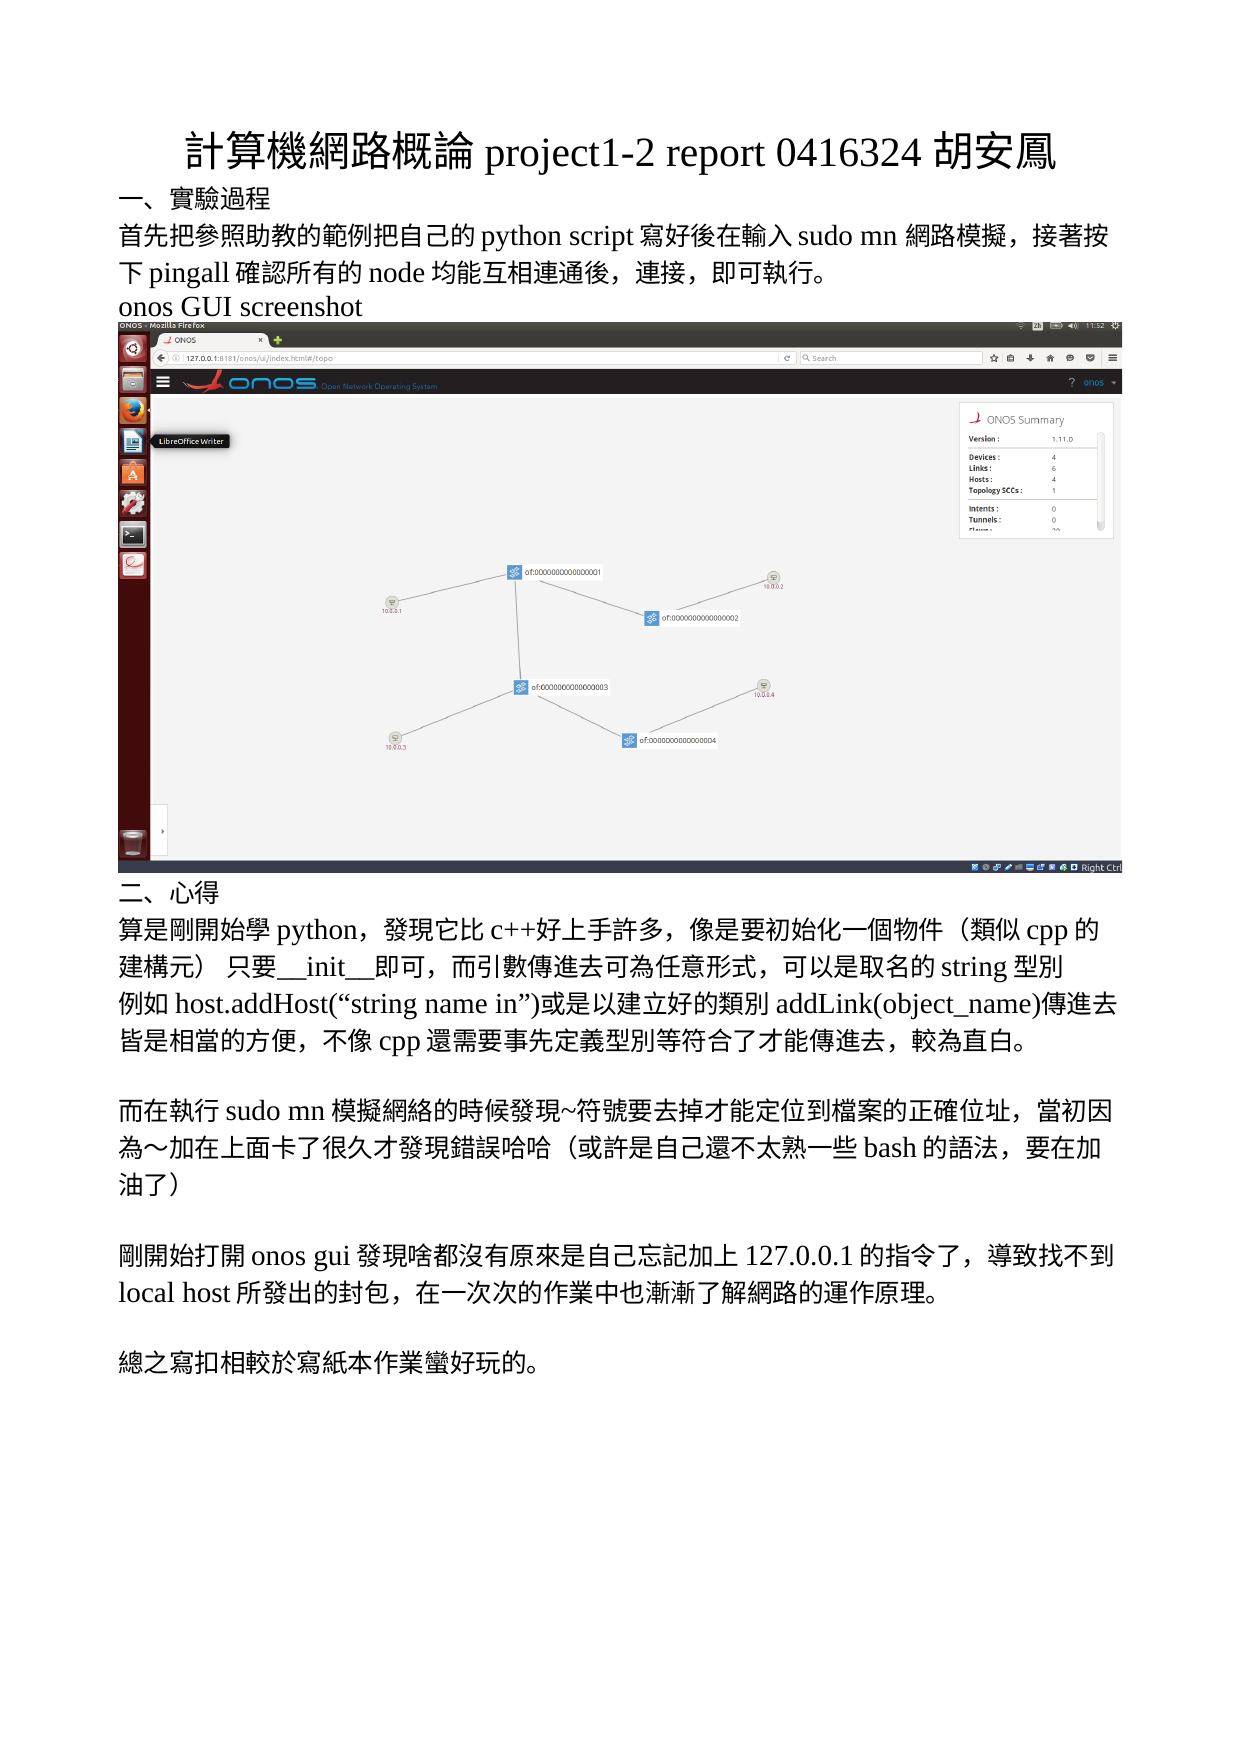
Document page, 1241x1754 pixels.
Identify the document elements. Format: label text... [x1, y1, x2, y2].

text 總之寫扣相較於寫紙本作業蠻好玩的。 [118, 1343, 1122, 1380]
text 剛開始打開onos gui發現啥都沒有原來是自己忘記加上127.0.0.1的指令了，導致找不到local host所發出的封包，在一次次的作業中也漸漸了解網路的運作原理。 [118, 1236, 1122, 1310]
text 例如 host.addHost(“string name in”)或是以建立好的類別 addLink(object_name)傳進去 [118, 984, 1122, 1021]
text 算是剛開始學python，發現它比c++好上手許多，像是要初始化一個物件（類似cpp的建構元） 只要__init__即可，而引數傳進去可為任意形式，可以是取名的string型別 [118, 910, 1122, 984]
text 一、實驗過程 [118, 178, 1122, 215]
text 皆是相當的方便，不像cpp還需要事先定義型別等符合了才能傳進去，較為直白。 [118, 1021, 1122, 1058]
text 計算機網路概論 project1-2 report 0416324 胡安鳳 [118, 118, 1122, 178]
picture [118, 322, 1123, 873]
text onos GUI screenshot [118, 289, 1122, 322]
text 而在執行sudo mn模擬網絡的時候發現~符號要去掉才能定位到檔案的正確位址，當初因為～加在上面卡了很久才發現錯誤哈哈（或許是自己還不太熟一些bash的語法，要在加油了） [118, 1091, 1122, 1202]
text 首先把參照助教的範例把自己的python script寫好後在輸入sudo mn 網路模擬，接著按下pingall確認所有的node均能互相連通後，連接，即可執行。 [118, 215, 1122, 289]
text 二、心得 [118, 873, 1122, 910]
